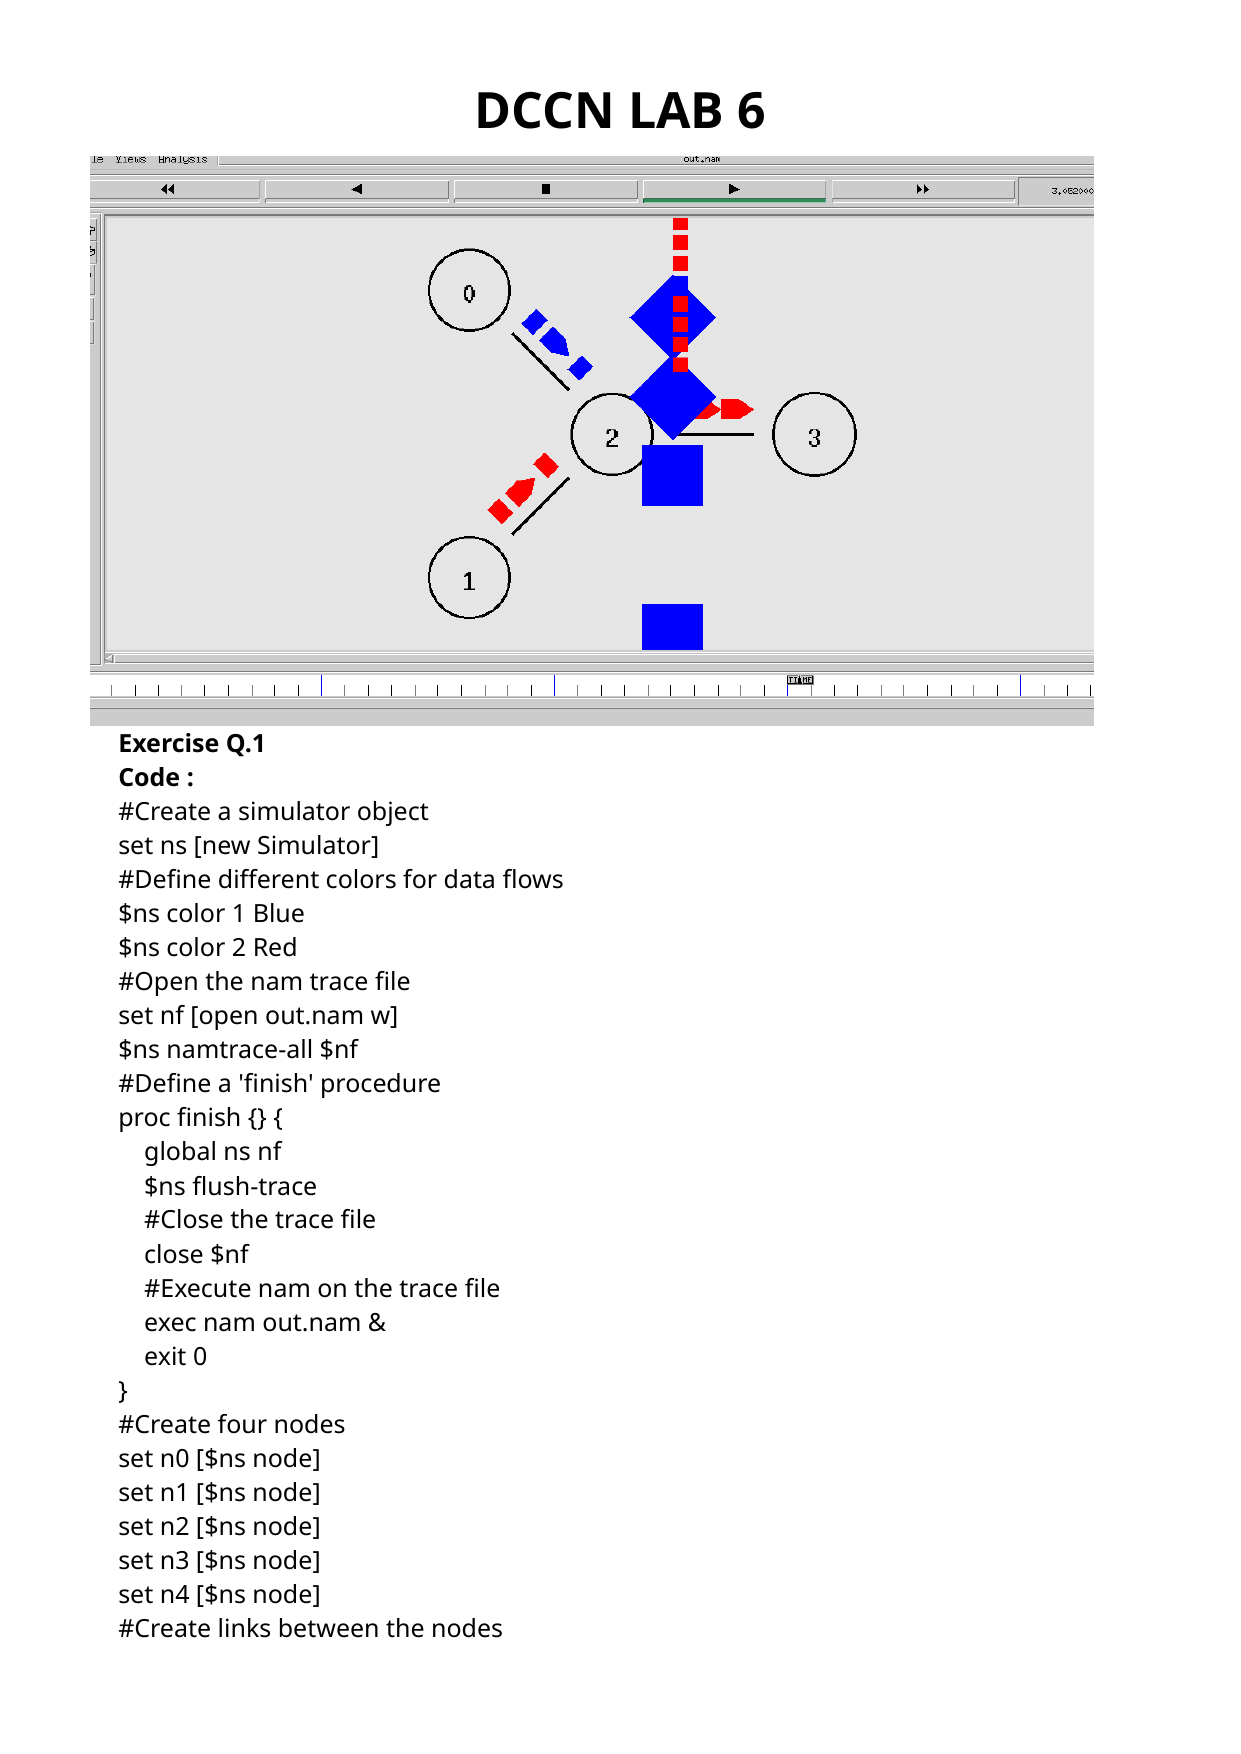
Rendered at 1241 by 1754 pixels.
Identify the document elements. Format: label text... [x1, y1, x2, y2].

text $ns flush-trace [118, 1168, 1122, 1202]
text global ns nf [118, 1134, 1122, 1168]
text set n1 [$ns node] [118, 1475, 1122, 1509]
text } [118, 1372, 1122, 1407]
text proc finish {} { [118, 1100, 1122, 1134]
text set n3 [$ns node] [118, 1543, 1122, 1577]
text Exercise Q.1 [118, 172, 1122, 759]
text #Create a simulator object [118, 793, 1122, 827]
text close $nf [118, 1236, 1122, 1270]
text set ns [new Simulator] [118, 827, 1122, 862]
text set nf [open out.nam w] [118, 998, 1122, 1032]
text set n0 [$ns node] [118, 1441, 1122, 1475]
text set n4 [$ns node] [118, 1577, 1122, 1611]
text #Open the nam trace file [118, 964, 1122, 998]
text #Create four nodes [118, 1407, 1122, 1441]
text #Create links between the nodes [118, 1611, 1122, 1645]
text Code : [118, 759, 1122, 793]
text exit 0 [118, 1338, 1122, 1372]
text #Close the trace file [118, 1202, 1122, 1236]
text set n2 [$ns node] [118, 1509, 1122, 1543]
text $ns color 2 Red [118, 930, 1122, 964]
text #Execute nam on the trace file [118, 1270, 1122, 1304]
text #Define a 'finish' procedure [118, 1066, 1122, 1100]
text $ns color 1 Blue [118, 896, 1122, 930]
text #Define different colors for data flows [118, 862, 1122, 896]
text exec nam out.nam & [118, 1304, 1122, 1338]
text $ns namtrace-all $nf [118, 1032, 1122, 1066]
